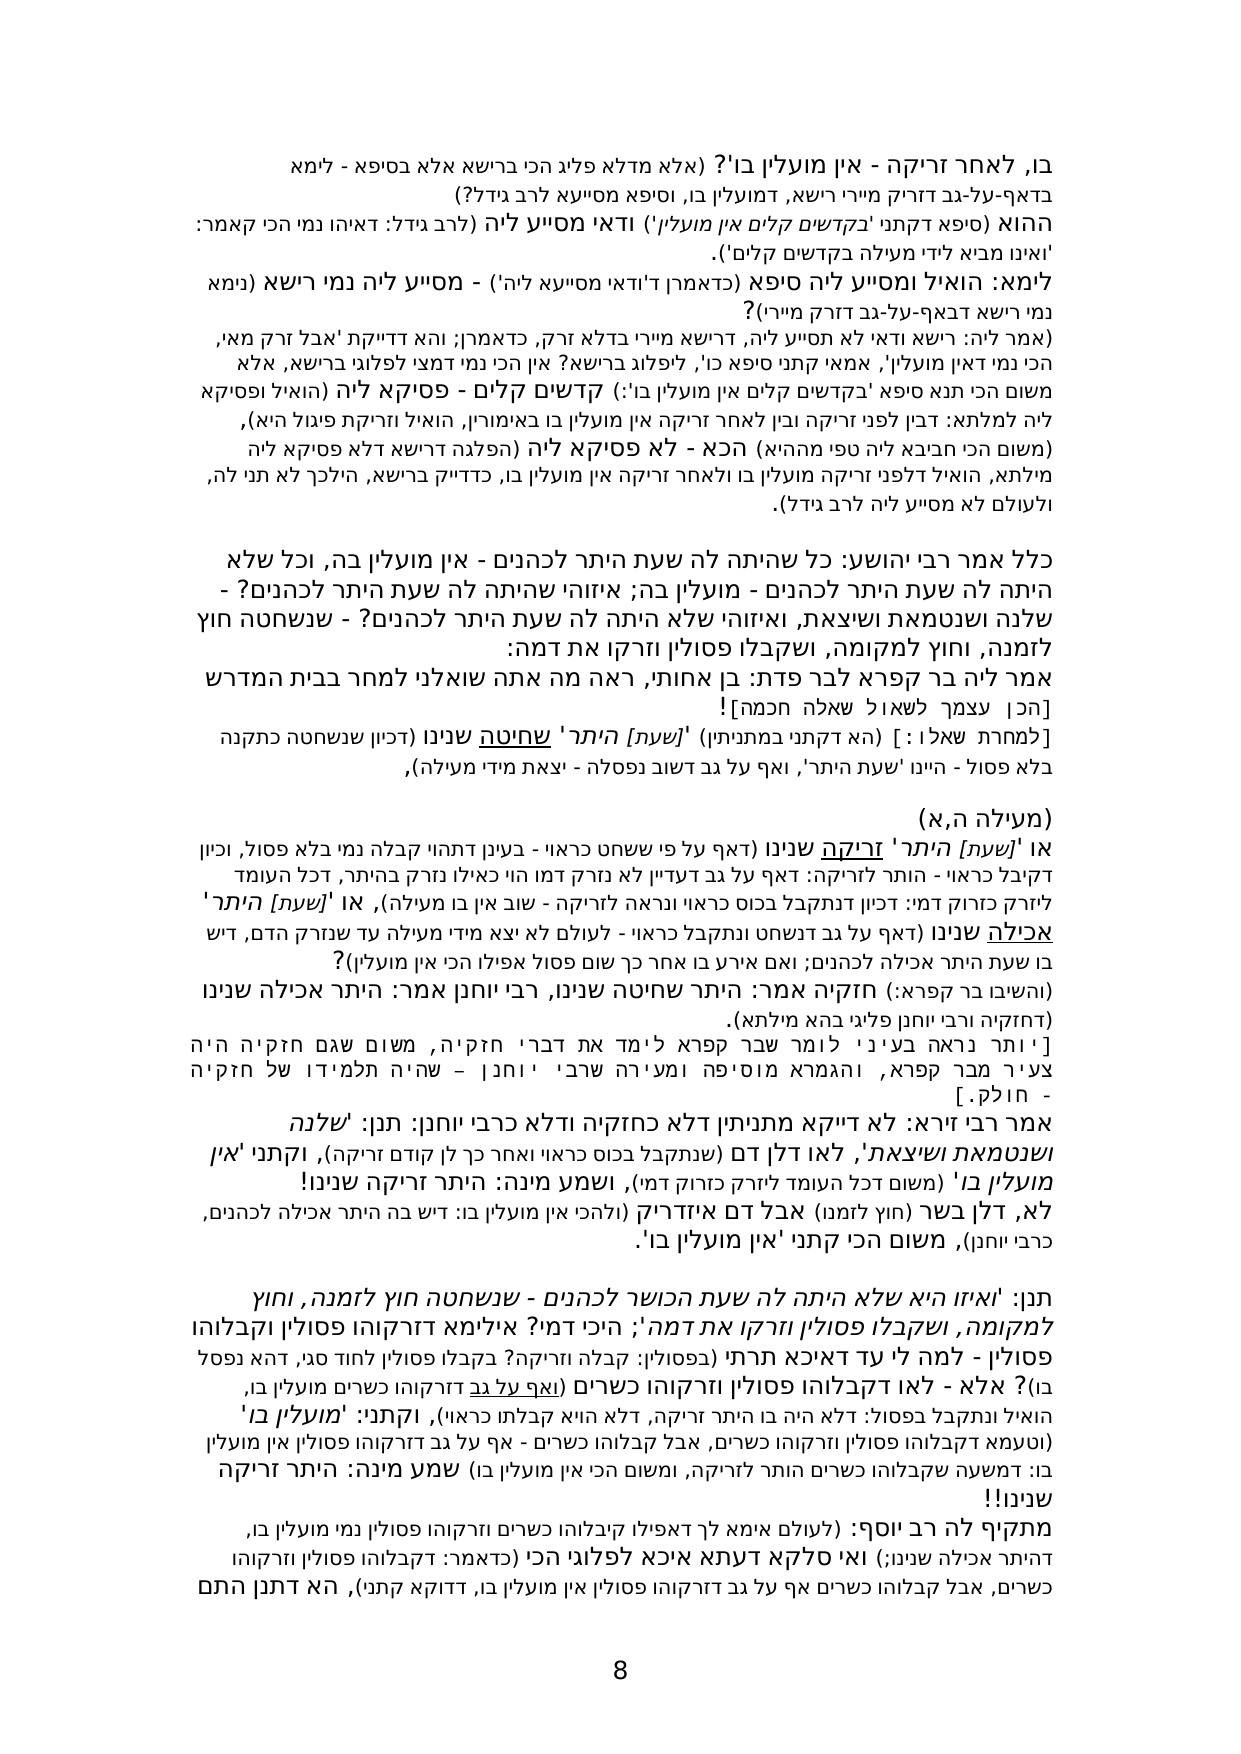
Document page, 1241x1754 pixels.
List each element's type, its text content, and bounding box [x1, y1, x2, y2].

text ההוא (סיפא דקתני 'בקדשים קלים אין מועלין') ודאי מסייע ליה (לרב גידל: דאיהו נמי הכי קאמר: 'ואינו מביא לידי מעילה בקדשים קלים'). [187, 208, 1053, 267]
text [למחרת שאלו:] (הא דקתני במתניתין) '[שעת] היתר' שחיטה שנינו (דכיון שנשחטה כתקנה בלא פסול - היינו 'שעת היתר', ואף על גב דשוב נפסלה - יצאת מידי מעילה), [187, 721, 1053, 780]
text (והשיבו בר קפרא:) חזקיה אמר: היתר שחיטה שנינו, רבי יוחנן אמר: היתר אכילה שנינו (דחזקיה ורבי יוחנן פליגי בהא מילתא). [187, 975, 1053, 1033]
text (אמר ליה: רישא ודאי לא תסייע ליה, דרישא מיירי בדלא זרק, כדאמרן; והא דדייקת 'אבל זרק מאי, הכי נמי דאין מועלין', אמאי קתני סיפא כו', ליפלוג ברישא? אין הכי נמי דמצי לפלוגי ברישא, אלא משום הכי תנא סיפא 'בקדשים קלים אין מועלין בו':) קדשים קלים - פסיקא ליה (הואיל ופסיקא ליה למלתא: דבין לפני זריקה ובין לאחר זריקה אין מועלין בו באימורין, הואיל וזריקת פיגול היא), (משום הכי חביבא ליה טפי מההיא) הכא - לא פסיקא ליה (הפלגה דרישא דלא פסיקא ליה מילתא, הואיל דלפני זריקה מועלין בו ולאחר זריקה אין מועלין בו, כדדייק ברישא, הילכך לא תני לה, ולעולם לא מסייע ליה לרב גידל). [187, 325, 1053, 517]
text מתקיף לה רב יוסף: (לעולם אימא לך דאפילו קיבלוהו כשרים וזרקוהו פסולין נמי מועלין בו, דהיתר אכילה שנינו;) ואי סלקא דעתא איכא לפלוגי הכי (כדאמר: דקבלוהו פסולין וזרקוהו כשרים, אבל קבלוהו כשרים אף על גב דזרקוהו פסולין אין מועלין בו, דדוקא קתני), הא דתנן התם [187, 1513, 1053, 1601]
text (מעילה ה,א) [187, 804, 1053, 833]
text אמר ליה בר קפרא לבר פדת: בן אחותי, ראה מה אתה שואלני למחר בבית המדרש [הכן עצמך לשאול שאלה חכמה]! [187, 663, 1053, 721]
text בו, לאחר זריקה - אין מועלין בו'? (אלא מדלא פליג הכי ברישא אלא בסיפא - לימא בדאף-על-גב דזריק מיירי רישא, דמועלין בו, וסיפא מסייעא לרב גידל?) [187, 150, 1053, 208]
text [יותר נראה בעיני לומר שבר קפרא לימד את דברי חזקיה, משום שגם חזקיה היה צעיר מבר קפרא, והגמרא מוסיפה ומעירה שרבי יוחנן – שהיה תלמידו של חזקיה - חולק.] [187, 1033, 1053, 1108]
text תנן: 'ואיזו היא שלא היתה לה שעת הכושר לכהנים - שנשחטה חוץ לזמנה, וחוץ למקומה, ושקבלו פסולין וזרקו את דמה'; היכי דמי? אילימא דזרקוהו פסולין וקבלוהו פסולין - למה לי עד דאיכא תרתי (בפסולין: קבלה וזריקה? בקבלו פסולין לחוד סגי, דהא נפסל בו)? אלא - לאו דקבלוהו פסולין וזרקוהו כשרים (ואף על גב דזרקוהו כשרים מועלין בו, הואיל ונתקבל בפסול: דלא היה בו היתר זריקה, דלא הויא קבלתו כראוי), וקתני: 'מועלין בו' (וטעמא דקבלוהו פסולין וזרקוהו כשרים, אבל קבלוהו כשרים - אף על גב דזרקוהו פסולין אין מועלין בו: דמשעה שקבלוהו כשרים הותר לזריקה, ומשום הכי אין מועלין בו) שמע מינה: היתר זריקה שנינו!! [187, 1283, 1053, 1513]
text כלל אמר רבי יהושע: כל שהיתה לה שעת היתר לכהנים - אין מועלין בה, וכל שלא היתה לה שעת היתר לכהנים - מועלין בה; איזוהי שהיתה לה שעת היתר לכהנים? - שלנה ושנטמאת ושיצאת, ואיזוהי שלא היתה לה שעת היתר לכהנים? - שנשחטה חוץ לזמנה, וחוץ למקומה, ושקבלו פסולין וזרקו את דמה: [187, 546, 1053, 663]
text לא, דלן בשר (חוץ לזמנו) אבל דם איזדריק (ולהכי אין מועלין בו: דיש בה היתר אכילה לכהנים, כרבי יוחנן), משום הכי קתני 'אין מועלין בו'. [187, 1196, 1053, 1254]
text או '[שעת] היתר' זריקה שנינו (דאף על פי ששחט כראוי - בעינן דתהוי קבלה נמי בלא פסול, וכיון דקיבל כראוי - הותר לזריקה: דאף על גב דעדיין לא נזרק דמו הוי כאילו נזרק בהיתר, דכל העומד ליזרק כזרוק דמי: דכיון דנתקבל בכוס כראוי ונראה לזריקה - שוב אין בו מעילה), או '[שעת] היתר' אכילה שנינו (דאף על גב דנשחט ונתקבל כראוי - לעולם לא יצא מידי מעילה עד שנזרק הדם, דיש בו שעת היתר אכילה לכהנים; ואם אירע בו אחר כך שום פסול אפילו הכי אין מועלין)? [187, 833, 1053, 975]
text אמר רבי זירא: לא דייקא מתניתין דלא כחזקיה ודלא כרבי יוחנן: תנן: 'שלנה ושנטמאת ושיצאת', לאו דלן דם (שנתקבל בכוס כראוי ואחר כך לן קודם זריקה), וקתני 'אין מועלין בו' (משום דכל העומד ליזרק כזרוק דמי), ושמע מינה: היתר זריקה שנינו! [187, 1108, 1053, 1196]
text לימא: הואיל ומסייע ליה סיפא (כדאמרן ד'ודאי מסייעא ליה') - מסייע ליה נמי רישא (נימא נמי רישא דבאף-על-גב דזרק מיירי)? [187, 267, 1053, 325]
